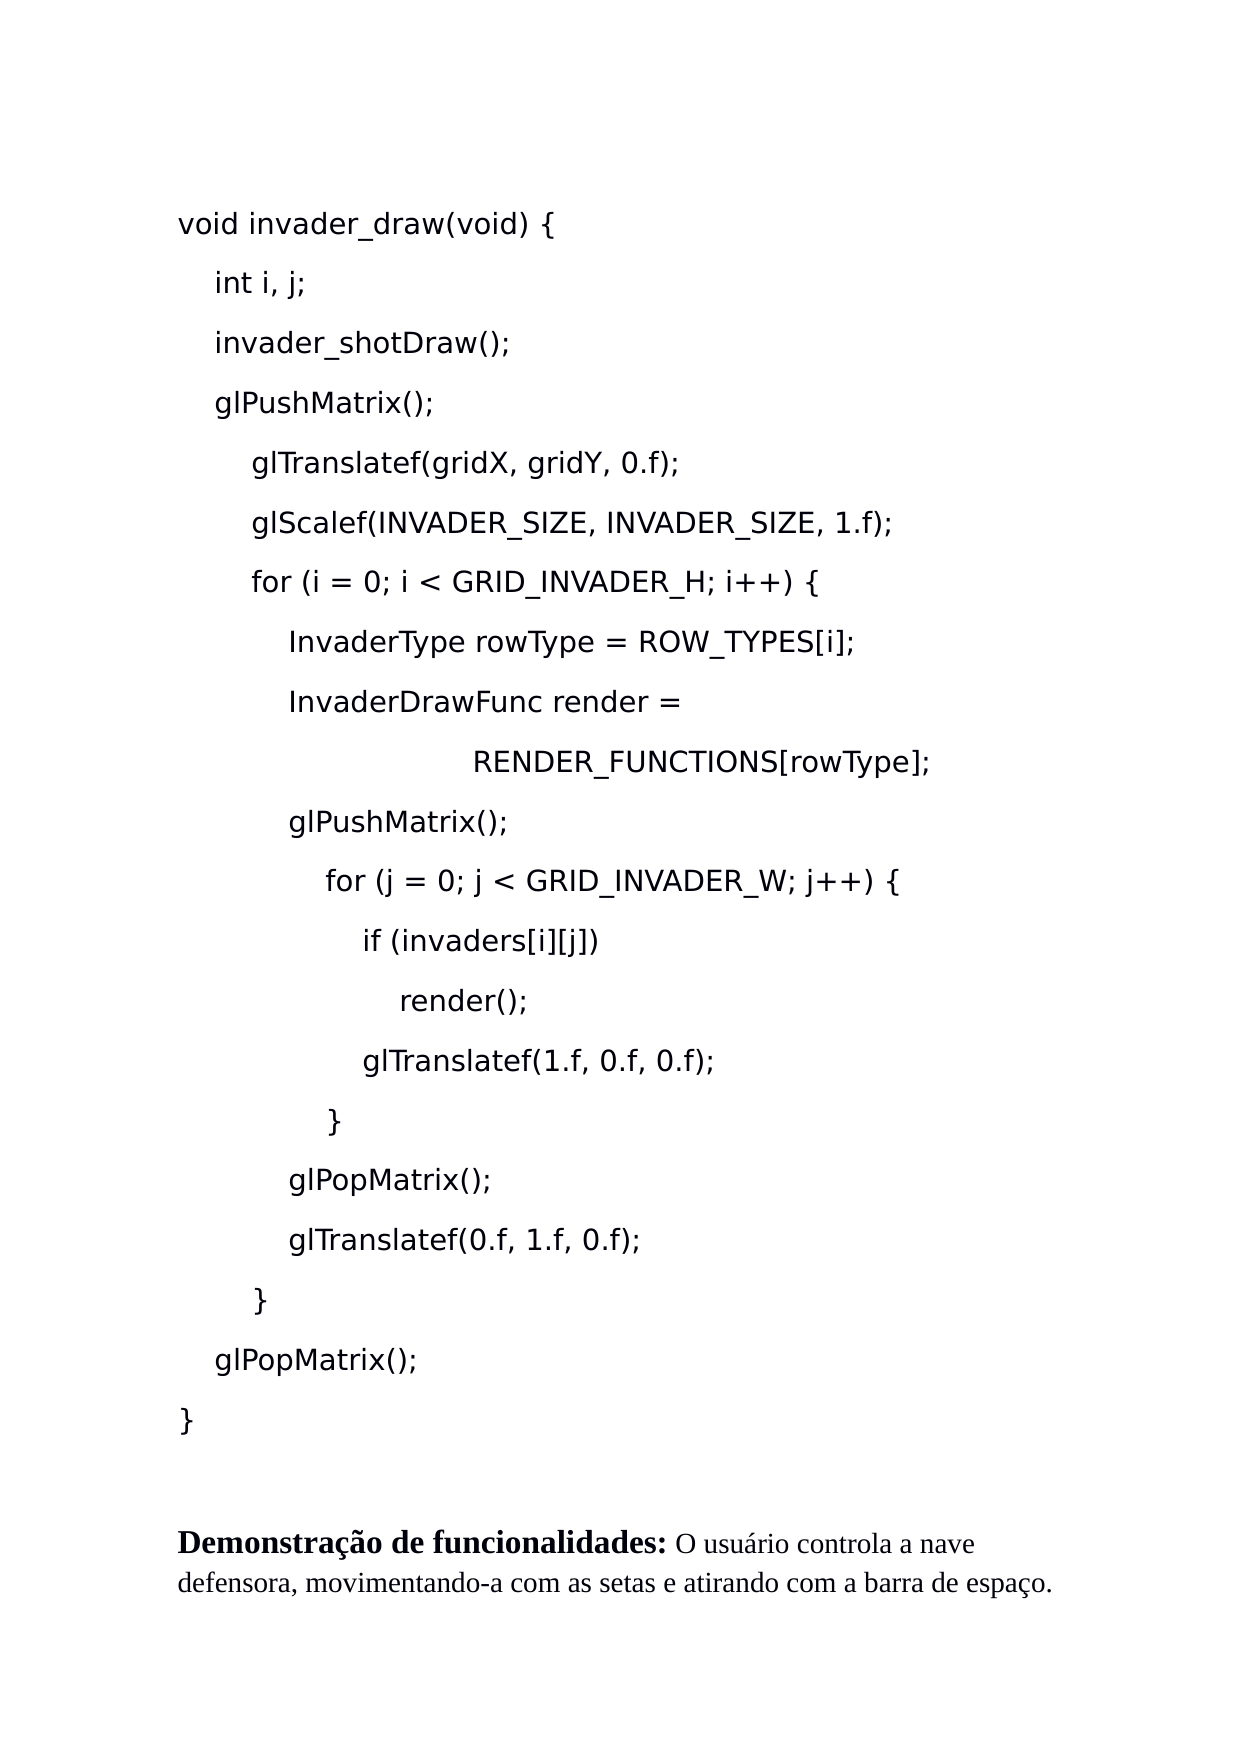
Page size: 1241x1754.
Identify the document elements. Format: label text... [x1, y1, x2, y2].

text int i, j; [177, 267, 1063, 301]
text glPopMatrix(); [177, 1343, 1063, 1377]
text InvaderType rowType = ROW_TYPES[i]; [177, 626, 1063, 659]
text Demonstração de funcionalidades: O usuário controla a nave defensora, movimentando-a com as setas e atirando com a barra de espaço. [177, 1522, 1063, 1599]
text if (invaders[i][j]) [177, 924, 1063, 958]
text render(); [177, 984, 1063, 1018]
text } [177, 1283, 1063, 1317]
text invader_shotDraw(); [177, 327, 1063, 361]
text void invader_draw(void) { [177, 207, 1063, 241]
text InvaderDrawFunc render = [177, 685, 1063, 719]
text } [177, 1104, 1063, 1138]
text for (j = 0; j < GRID_INVADER_W; j++) { [177, 865, 1063, 899]
text glScalef(INVADER_SIZE, INVADER_SIZE, 1.f); [177, 506, 1063, 540]
text glPopMatrix(); [177, 1164, 1063, 1198]
text RENDER_FUNCTIONS[rowType]; [177, 745, 1063, 779]
text glTranslatef(1.f, 0.f, 0.f); [177, 1044, 1063, 1078]
text glPushMatrix(); [177, 386, 1063, 420]
text for (i = 0; i < GRID_INVADER_H; i++) { [177, 566, 1063, 600]
text } [177, 1403, 1063, 1437]
text glTranslatef(0.f, 1.f, 0.f); [177, 1223, 1063, 1257]
text glTranslatef(gridX, gridY, 0.f); [177, 446, 1063, 480]
text glPushMatrix(); [177, 805, 1063, 839]
